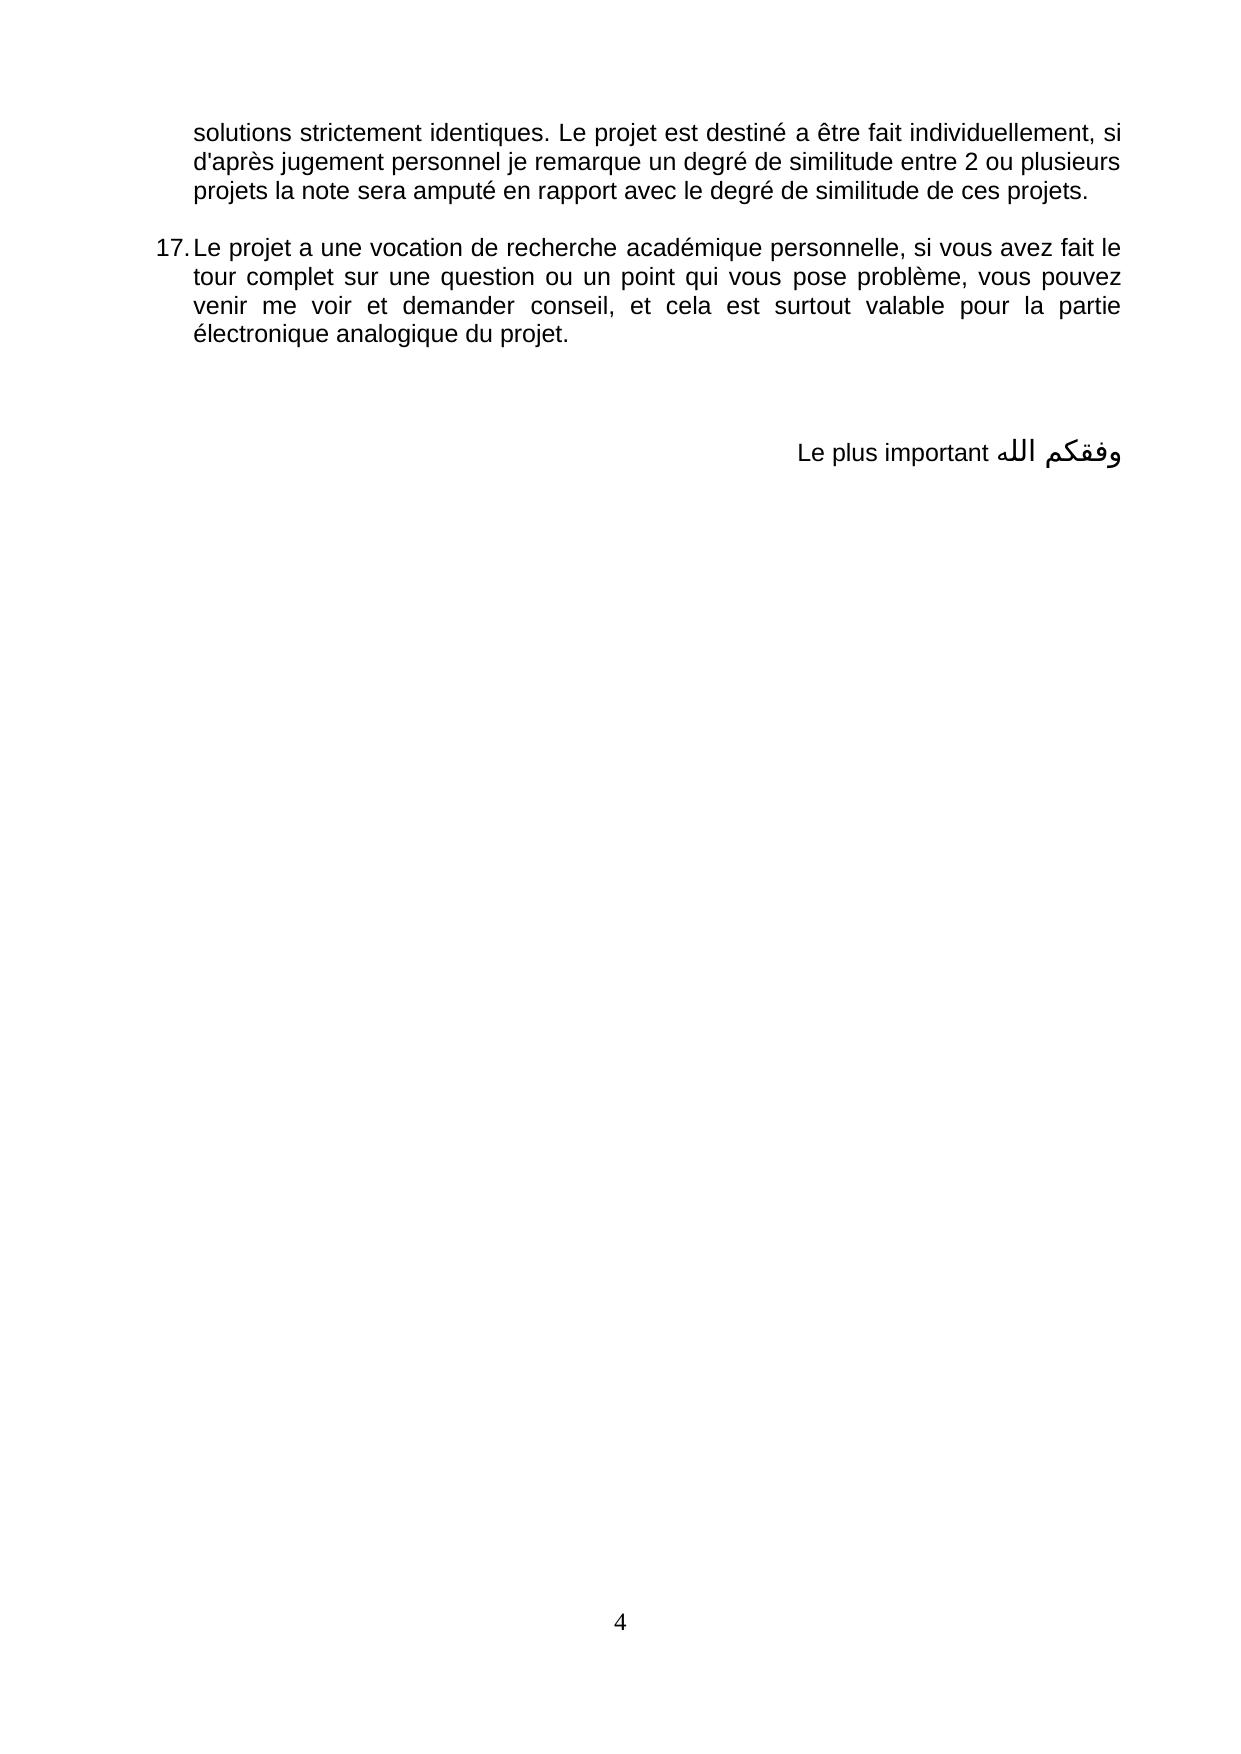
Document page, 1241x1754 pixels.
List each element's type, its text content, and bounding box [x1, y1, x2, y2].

list Le projet a une vocation de recherche académique personnelle, si vous avez fait le tour complet sur une question ou un point qui vous pose problème, vous pouvez venir me voir et demander conseil, et cela est surtout valable pour la partie électronique analogique du projet. [156, 233, 1122, 348]
text Le plus important وفقكم الله [118, 434, 1122, 468]
list solutions strictement identiques. Le projet est destiné a être fait individuellement, si d'après jugement personnel je remarque un degré de similitude entre 2 ou plusieurs projets la note sera amputé en rapport avec le degré de similitude de ces projets. [156, 118, 1122, 204]
